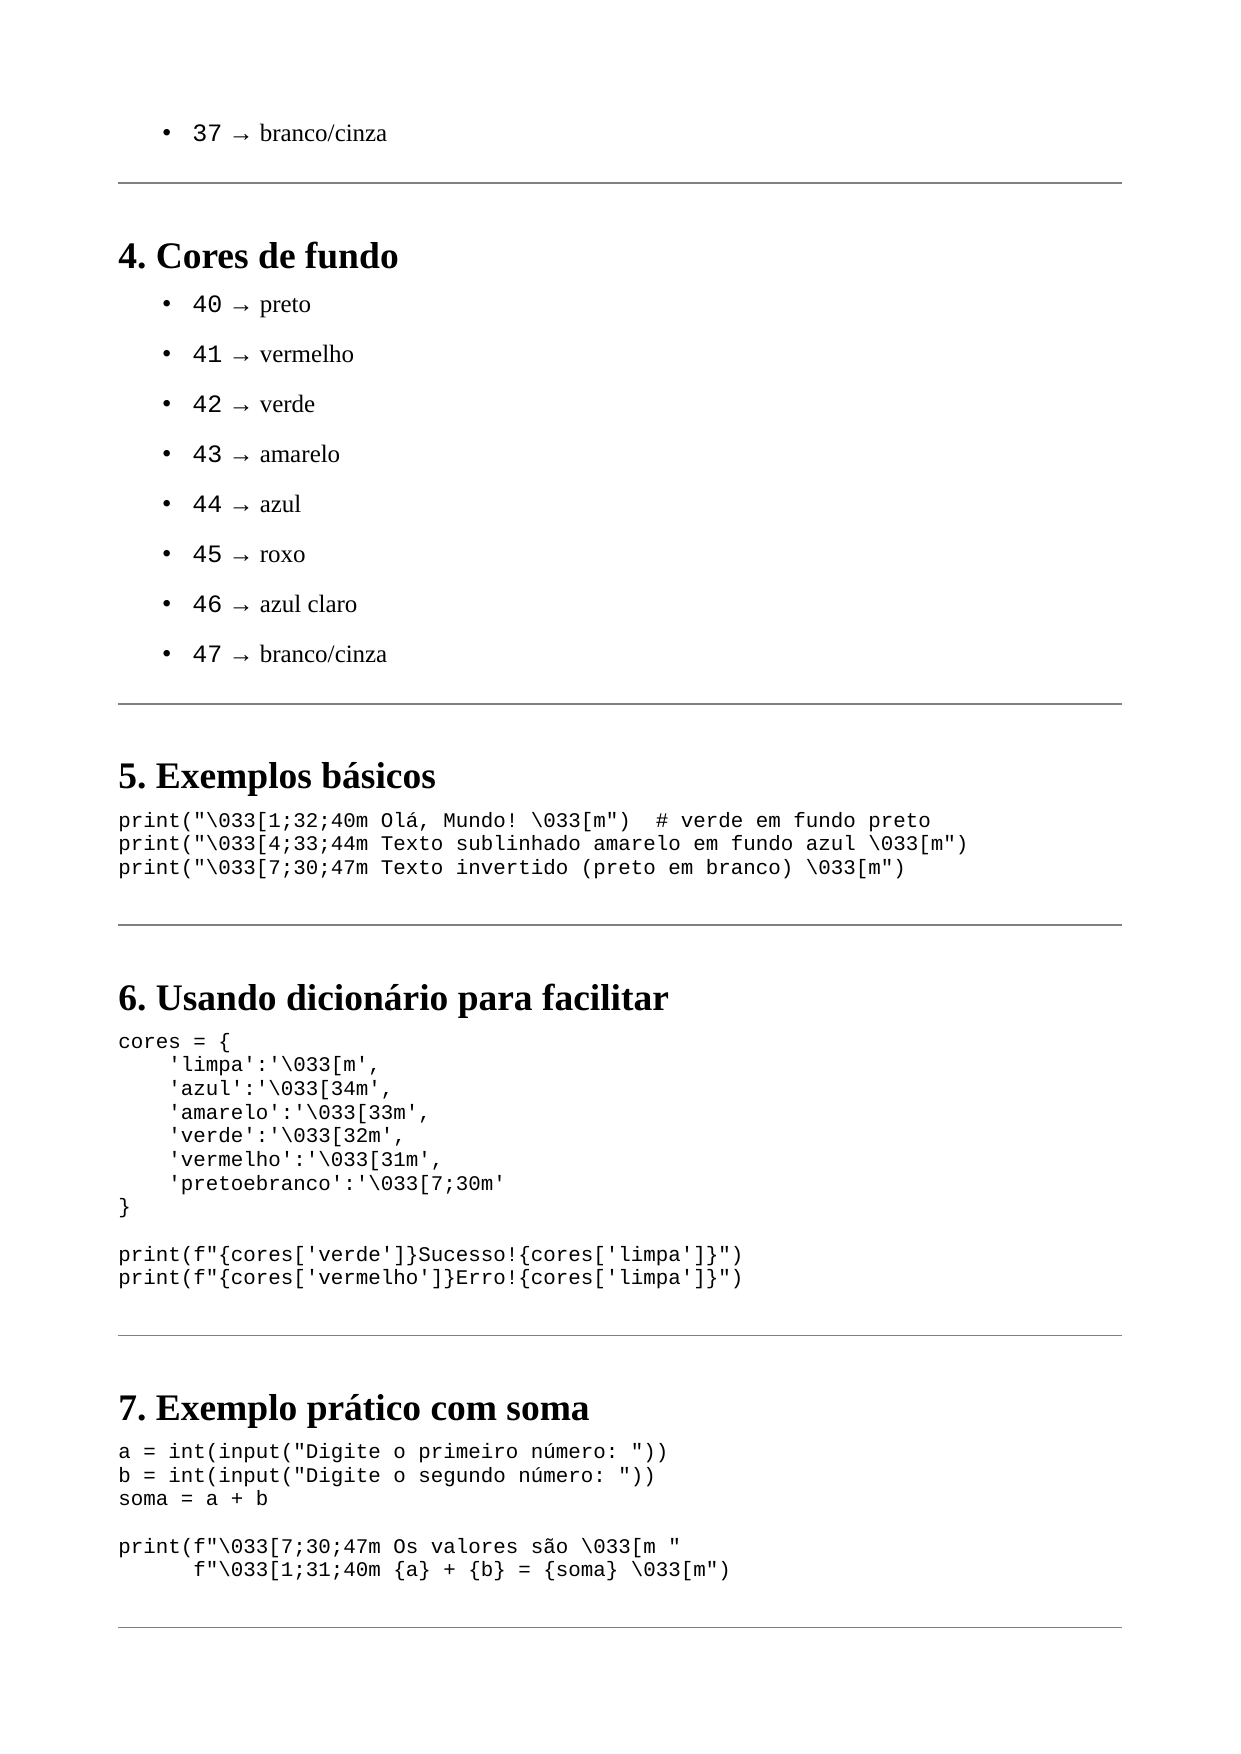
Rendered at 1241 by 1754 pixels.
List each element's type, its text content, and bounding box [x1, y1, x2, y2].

text a = int(input("Digite o primeiro número: ")) [118, 1441, 1122, 1465]
subtitle 6. Usando dicionário para facilitar [118, 975, 1122, 1018]
text print("\033[1;32;40m Olá, Mundo! \033[m") # verde em fundo preto [118, 809, 1122, 833]
text 'vermelho':'\033[31m', [118, 1149, 1122, 1173]
list 41 → vermelho [162, 339, 1122, 370]
list 37 → branco/cinza [162, 118, 1122, 149]
text print(f"\033[7;30;47m Os valores são \033[m " [118, 1536, 1122, 1559]
text print(f"{cores['vermelho']}Erro!{cores['limpa']}") [118, 1267, 1122, 1291]
text soma = a + b [118, 1488, 1122, 1512]
text cores = { [118, 1031, 1122, 1054]
subtitle 5. Exemplos básicos [118, 754, 1122, 797]
text print("\033[7;30;47m Texto invertido (preto em branco) \033[m") [118, 857, 1122, 881]
text 'amarelo':'\033[33m', [118, 1102, 1122, 1125]
list 45 → roxo [162, 539, 1122, 570]
text print(f"{cores['verde']}Sucesso!{cores['limpa']}") [118, 1243, 1122, 1267]
text 'azul':'\033[34m', [118, 1078, 1122, 1102]
text 'limpa':'\033[m', [118, 1054, 1122, 1078]
subtitle 7. Exemplo prático com soma [118, 1385, 1122, 1428]
subtitle 4. Cores de fundo [118, 233, 1122, 276]
list 40 → preto [162, 289, 1122, 320]
text 'pretoebranco':'\033[7;30m' [118, 1173, 1122, 1196]
text f"\033[1;31;40m {a} + {b} = {soma} \033[m") [118, 1559, 1122, 1583]
list 44 → azul [162, 489, 1122, 520]
list 46 → azul claro [162, 589, 1122, 620]
list 47 → branco/cinza [162, 639, 1122, 670]
list 43 → amarelo [162, 439, 1122, 470]
text print("\033[4;33;44m Texto sublinhado amarelo em fundo azul \033[m") [118, 833, 1122, 857]
text } [118, 1196, 1122, 1220]
list 42 → verde [162, 389, 1122, 420]
text b = int(input("Digite o segundo número: ")) [118, 1465, 1122, 1488]
text 'verde':'\033[32m', [118, 1125, 1122, 1149]
